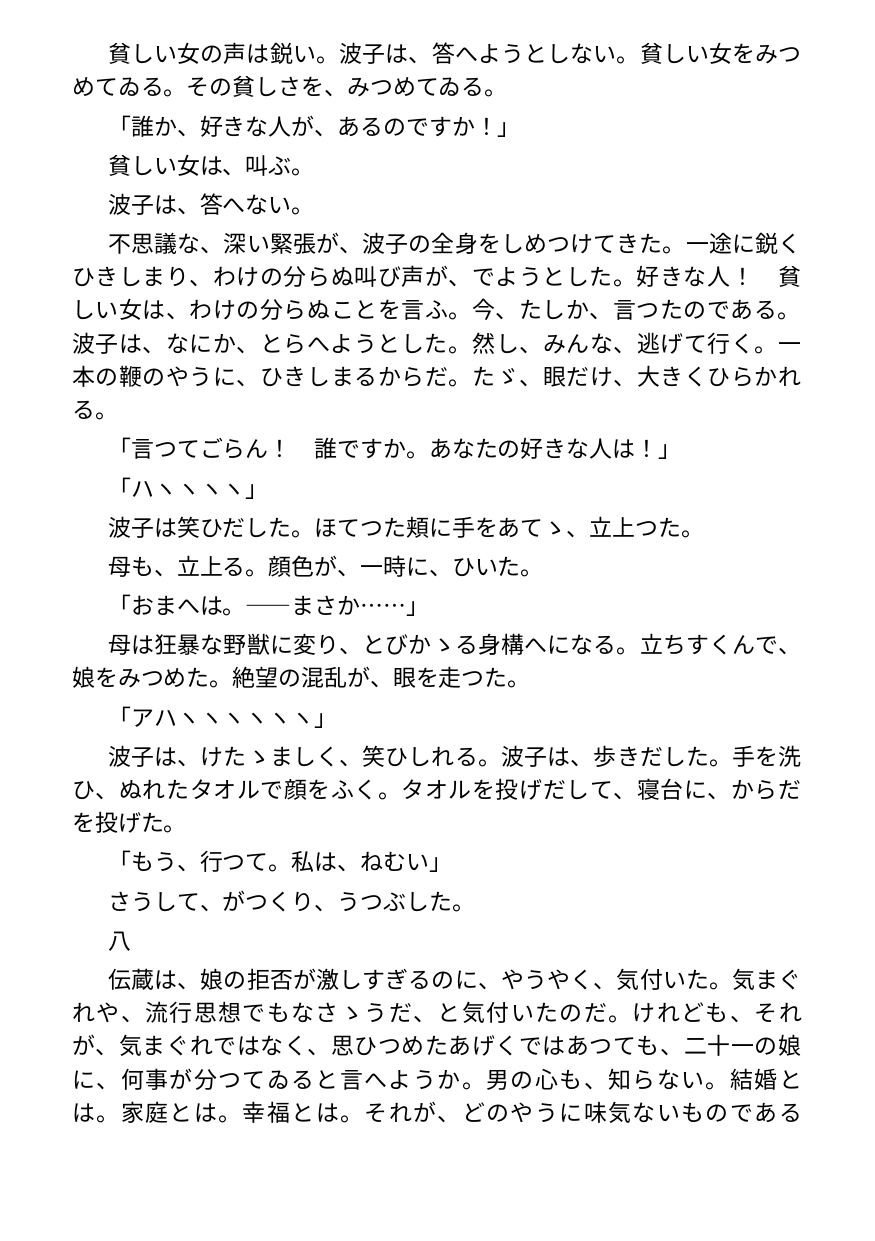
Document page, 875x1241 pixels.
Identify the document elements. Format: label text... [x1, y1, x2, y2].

text 波子は、答へない。 [72, 187, 802, 220]
text 母も、立上る。顔色が、一時に、ひいた。 [72, 549, 802, 582]
text 「おまへは。――まさか……」 [72, 588, 802, 621]
text 貧しい女の声は鋭い。波子は、答へようとしない。貧しい女をみつめてゐる。その貧しさを、みつめてゐる。 [72, 36, 802, 102]
text 波子は、けたゝましく、笑ひしれる。波子は、歩きだした。手を洗ひ、ぬれたタオルで顔をふく。タオルを投げだして、寝台に、からだを投げた。 [72, 739, 802, 838]
text 「もう、行つて。私は、ねむい」 [72, 844, 802, 877]
text 八 [72, 923, 802, 956]
text 「ハヽヽヽヽ」 [72, 470, 802, 504]
text さうして、がつくり、うつぶした。 [72, 883, 802, 917]
text 「言つてごらん！ 誰ですか。あなたの好きな人は！」 [72, 431, 802, 464]
text 伝蔵は、娘の拒否が激しすぎるのに、やうやく、気付いた。気まぐれや、流行思想でもなさゝうだ、と気付いたのだ。けれども、それが、気まぐれではなく、思ひつめたあげくではあつても、二十一の娘に、何事が分つてゐると言へようか。男の心も、知らない。結婚とは。家庭とは。幸福とは。それが、どのやうに味気ないものである [72, 962, 802, 1128]
text 「誰か、好きな人が、あるのですか！」 [72, 108, 802, 142]
text 波子は笑ひだした。ほてつた頬に手をあてゝ、立上つた。 [72, 509, 802, 543]
text 「アハヽヽヽヽヽヽ」 [72, 699, 802, 733]
text 不思議な、深い緊張が、波子の全身をしめつけてきた。一途に鋭くひきしまり、わけの分らぬ叫び声が、でようとした。好きな人！ 貧しい女は、わけの分らぬことを言ふ。今、たしか、言つたのである。波子は、なにか、とらへようとした。然し、みんな、逃げて行く。一本の鞭のやうに、ひきしまるからだ。たゞ、眼だけ、大きくひらかれる。 [72, 226, 802, 425]
text 母は狂暴な野獣に変り、とびかゝる身構へになる。立ちすくんで、娘をみつめた。絶望の混乱が、眼を走つた。 [72, 627, 802, 693]
text 貧しい女は、叫ぶ。 [72, 148, 802, 181]
